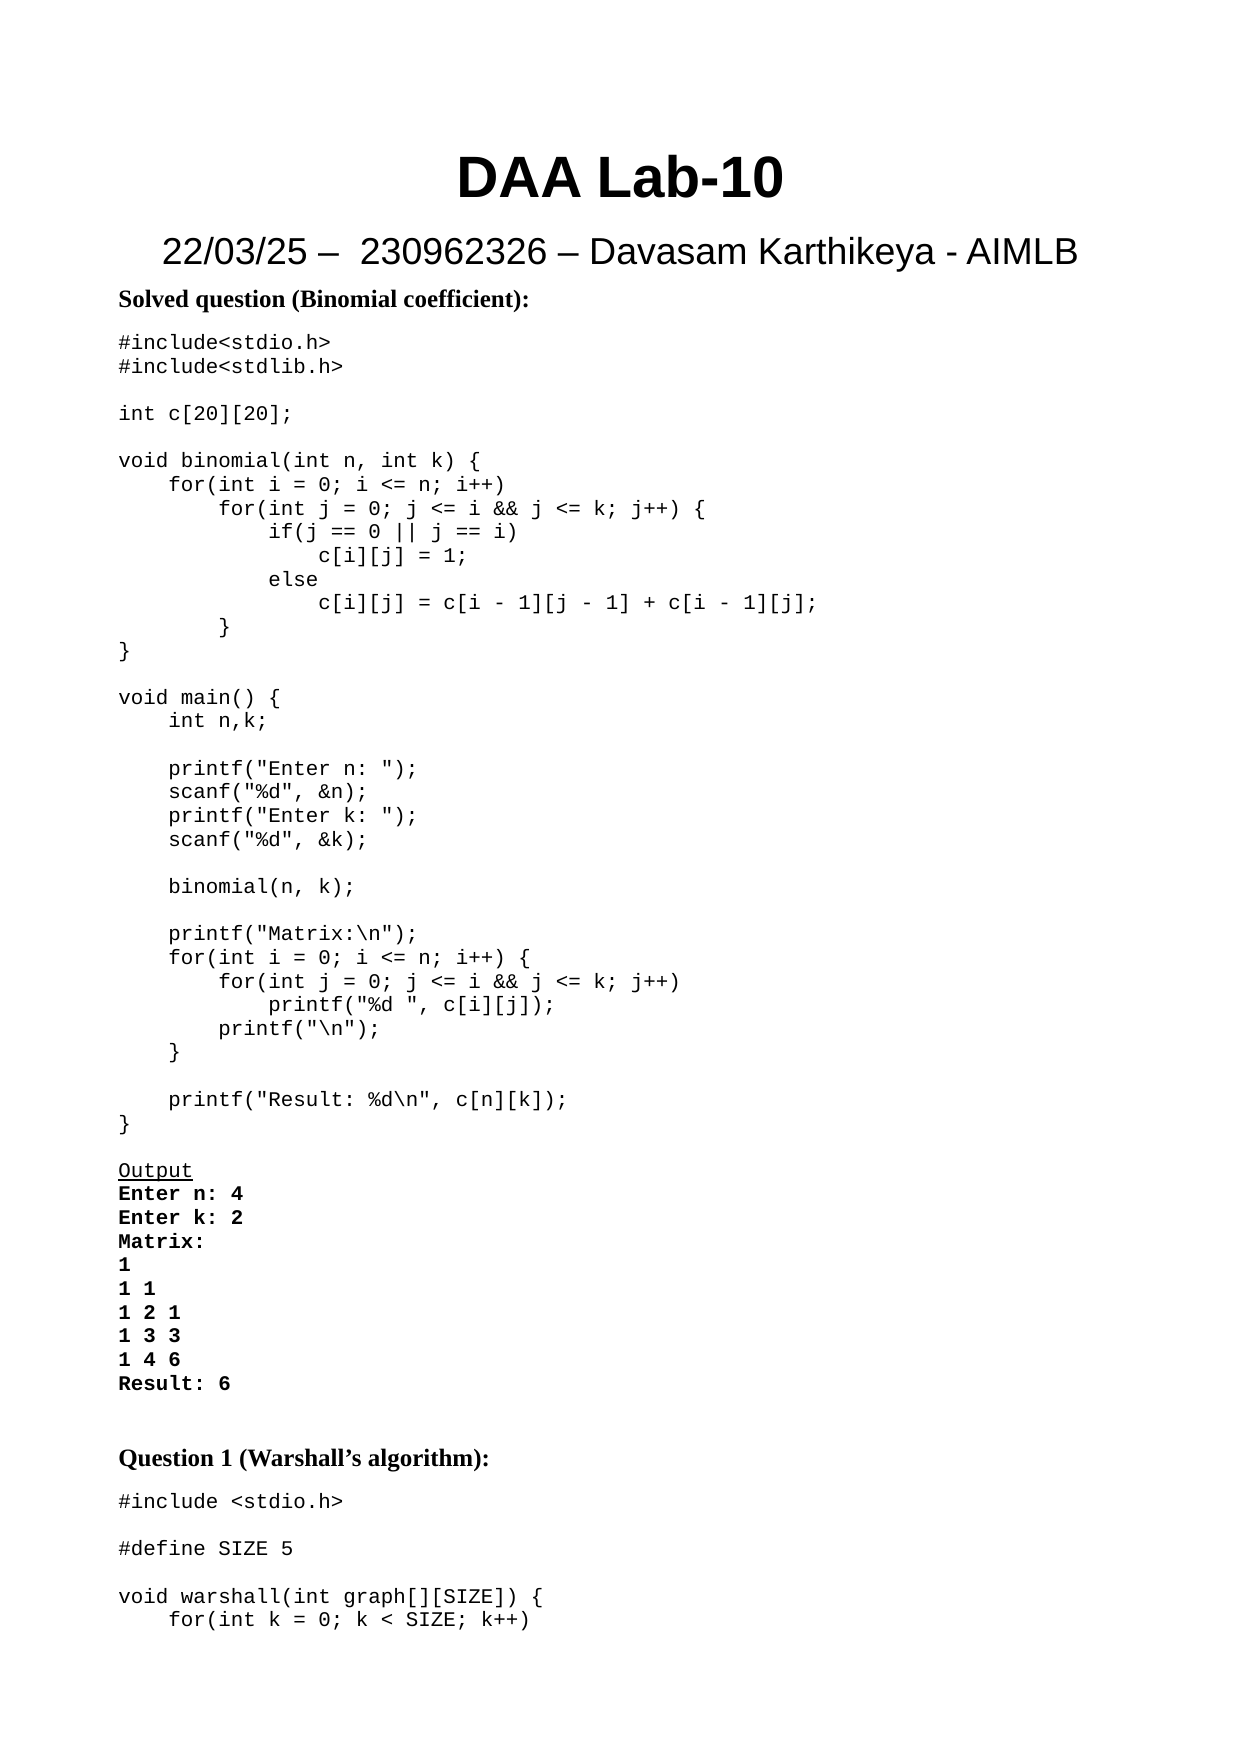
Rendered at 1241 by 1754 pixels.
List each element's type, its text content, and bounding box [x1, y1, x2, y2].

text } [118, 616, 1122, 639]
text printf("Result: %d\n", c[n][k]); [118, 1089, 1122, 1112]
text int n,k; [118, 711, 1122, 734]
subtitle 22/03/25 – 230962326 – Davasam Karthikeya - AIMLB [118, 229, 1122, 272]
text Enter n: 4 [118, 1183, 1122, 1207]
text void main() { [118, 687, 1122, 711]
text int c[20][20]; [118, 403, 1122, 427]
text scanf("%d", &n); [118, 781, 1122, 805]
text printf("Matrix:\n"); [118, 923, 1122, 947]
text Result: 6 [118, 1373, 1122, 1396]
text for(int i = 0; i <= n; i++) [118, 474, 1122, 498]
text for(int j = 0; j <= i && j <= k; j++) { [118, 498, 1122, 521]
text Enter k: 2 [118, 1207, 1122, 1231]
text for(int j = 0; j <= i && j <= k; j++) [118, 971, 1122, 994]
text for(int k = 0; k < SIZE; k++) [118, 1609, 1122, 1633]
text 1 3 3 [118, 1325, 1122, 1349]
text printf("Enter n: "); [118, 758, 1122, 781]
text printf("%d ", c[i][j]); [118, 994, 1122, 1018]
text #include<stdlib.h> [118, 356, 1122, 379]
text Solved question (Binomial coefficient): [118, 284, 1122, 313]
text } [118, 639, 1122, 663]
text Question 1 (Warshall’s algorithm): [118, 1443, 1122, 1472]
text Matrix: [118, 1231, 1122, 1254]
text c[i][j] = c[i - 1][j - 1] + c[i - 1][j]; [118, 592, 1122, 616]
text printf("Enter k: "); [118, 805, 1122, 829]
text if(j == 0 || j == i) [118, 521, 1122, 545]
text 1 1 [118, 1278, 1122, 1302]
text #include <stdio.h> [118, 1491, 1122, 1515]
text } [118, 1112, 1122, 1136]
text } [118, 1042, 1122, 1065]
text #include<stdio.h> [118, 332, 1122, 356]
text binomial(n, k); [118, 876, 1122, 900]
text c[i][j] = 1; [118, 545, 1122, 569]
text #define SIZE 5 [118, 1538, 1122, 1562]
text Output [118, 1160, 1122, 1183]
text void warshall(int graph[][SIZE]) { [118, 1586, 1122, 1609]
text 1 4 6 [118, 1349, 1122, 1373]
text for(int i = 0; i <= n; i++) { [118, 947, 1122, 971]
text scanf("%d", &k); [118, 829, 1122, 852]
text void binomial(int n, int k) { [118, 450, 1122, 474]
text printf("\n"); [118, 1018, 1122, 1042]
text else [118, 569, 1122, 592]
text 1 [118, 1254, 1122, 1278]
title DAA Lab-10 [118, 143, 1122, 210]
text 1 2 1 [118, 1302, 1122, 1325]
